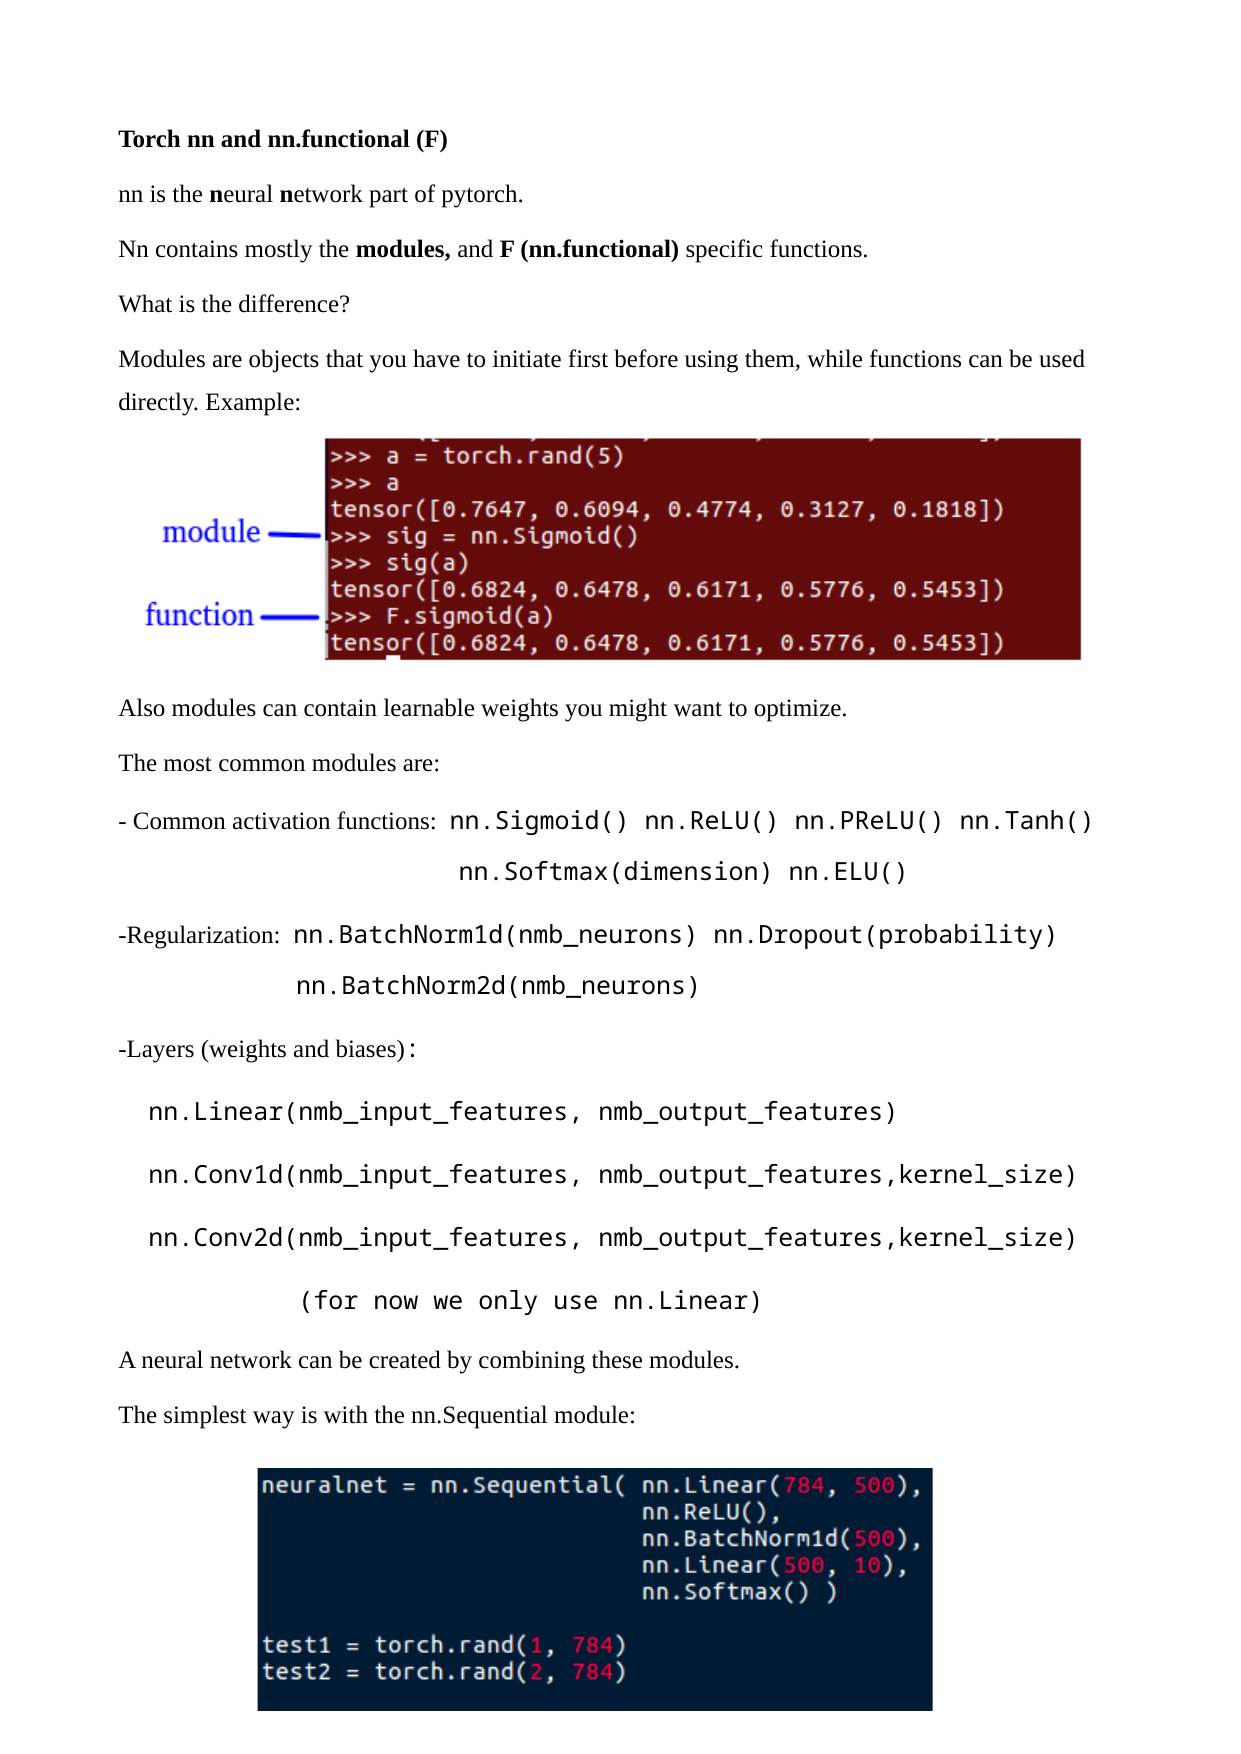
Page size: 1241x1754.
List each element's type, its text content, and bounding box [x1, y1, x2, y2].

text Nn contains mostly the modules, and F (nn.functional) specific functions. [118, 234, 1122, 263]
text nn.Conv1d(nmb_input_features, nmb_output_features,kernel_size) [118, 1157, 1122, 1191]
text The most common modules are: [118, 748, 1122, 777]
text nn.Conv2d(nmb_input_features, nmb_output_features,kernel_size) [118, 1219, 1122, 1253]
text - Common activation functions: nn.Sigmoid() nn.ReLU() nn.PReLU() nn.Tanh() nn.Softmax(dimension) nn.ELU() [118, 803, 1122, 888]
text The simplest way is with the nn.Sequential module: [118, 1400, 1122, 1429]
text nn is the neural network part of pytorch. [118, 179, 1122, 208]
text Also modules can contain learnable weights you might want to optimize. [118, 442, 1122, 722]
text What is the difference? [118, 289, 1122, 318]
text nn.Linear(nmb_input_features, nmb_output_features) [118, 1094, 1122, 1128]
text -Layers (weights and biases): [118, 1031, 1122, 1065]
text -Regularization: nn.BatchNorm1d(nmb_neurons) nn.Dropout(probability) nn.BatchNorm2d(nmb_neurons) [118, 917, 1122, 1002]
picture [136, 423, 1088, 679]
text Torch nn and nn.functional (F) [118, 124, 1122, 153]
text (for now we only use nn.Linear) [118, 1282, 1122, 1316]
picture [257, 1468, 933, 1711]
text Modules are objects that you have to initiate first before using them, while functions can be used directly. Example: [118, 344, 1122, 416]
text A neural network can be created by combining these modules. [118, 1345, 1122, 1374]
